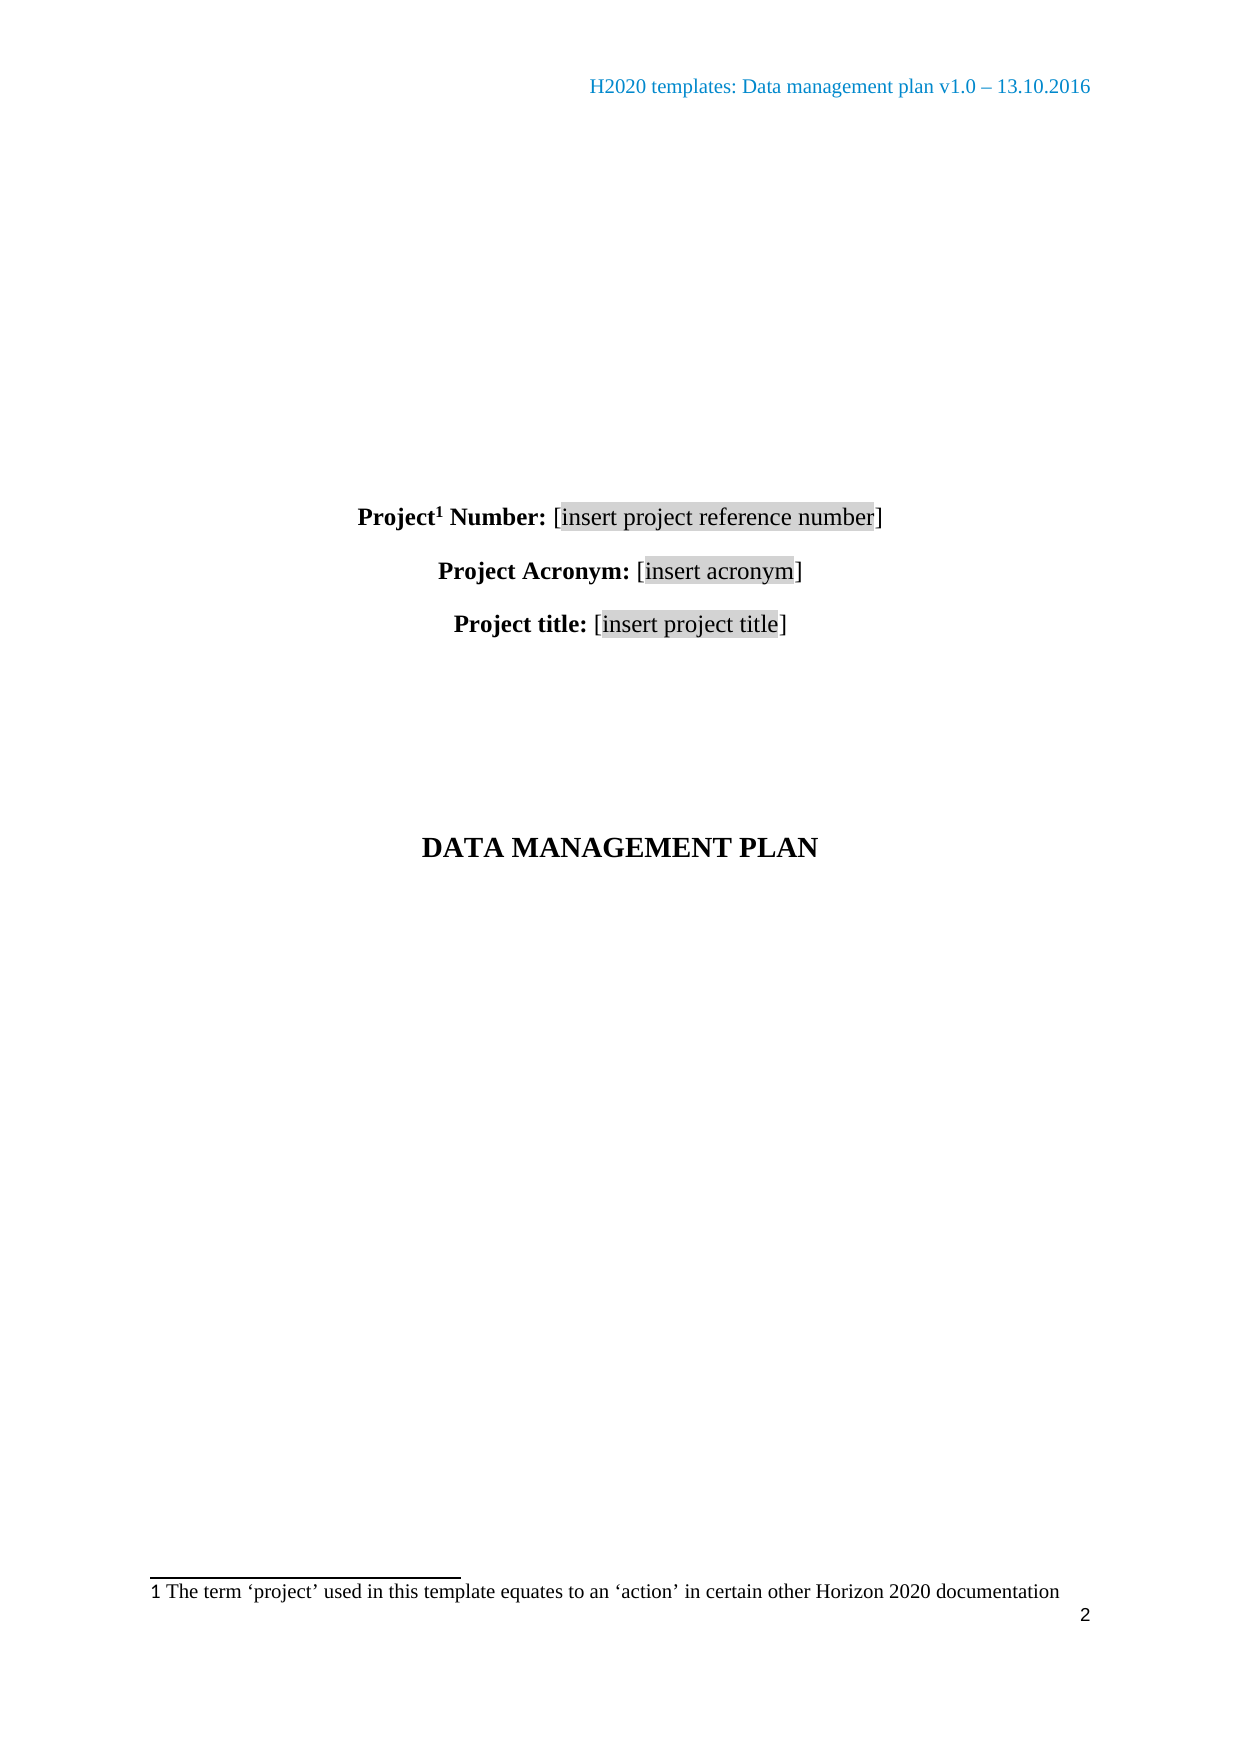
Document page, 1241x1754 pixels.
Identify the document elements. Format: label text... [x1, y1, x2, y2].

text Project title: [insert project title] [150, 609, 1090, 638]
text Project Number: [insert project reference number] [150, 502, 1090, 531]
text Project Acronym: [insert acronym] [150, 556, 1090, 584]
text The term ‘project’ used in this template equates to an ‘action’ in certain other Horizon 2020 documentation [150, 1578, 1090, 1604]
text DATA MANAGEMENT PLAN [150, 831, 1090, 864]
